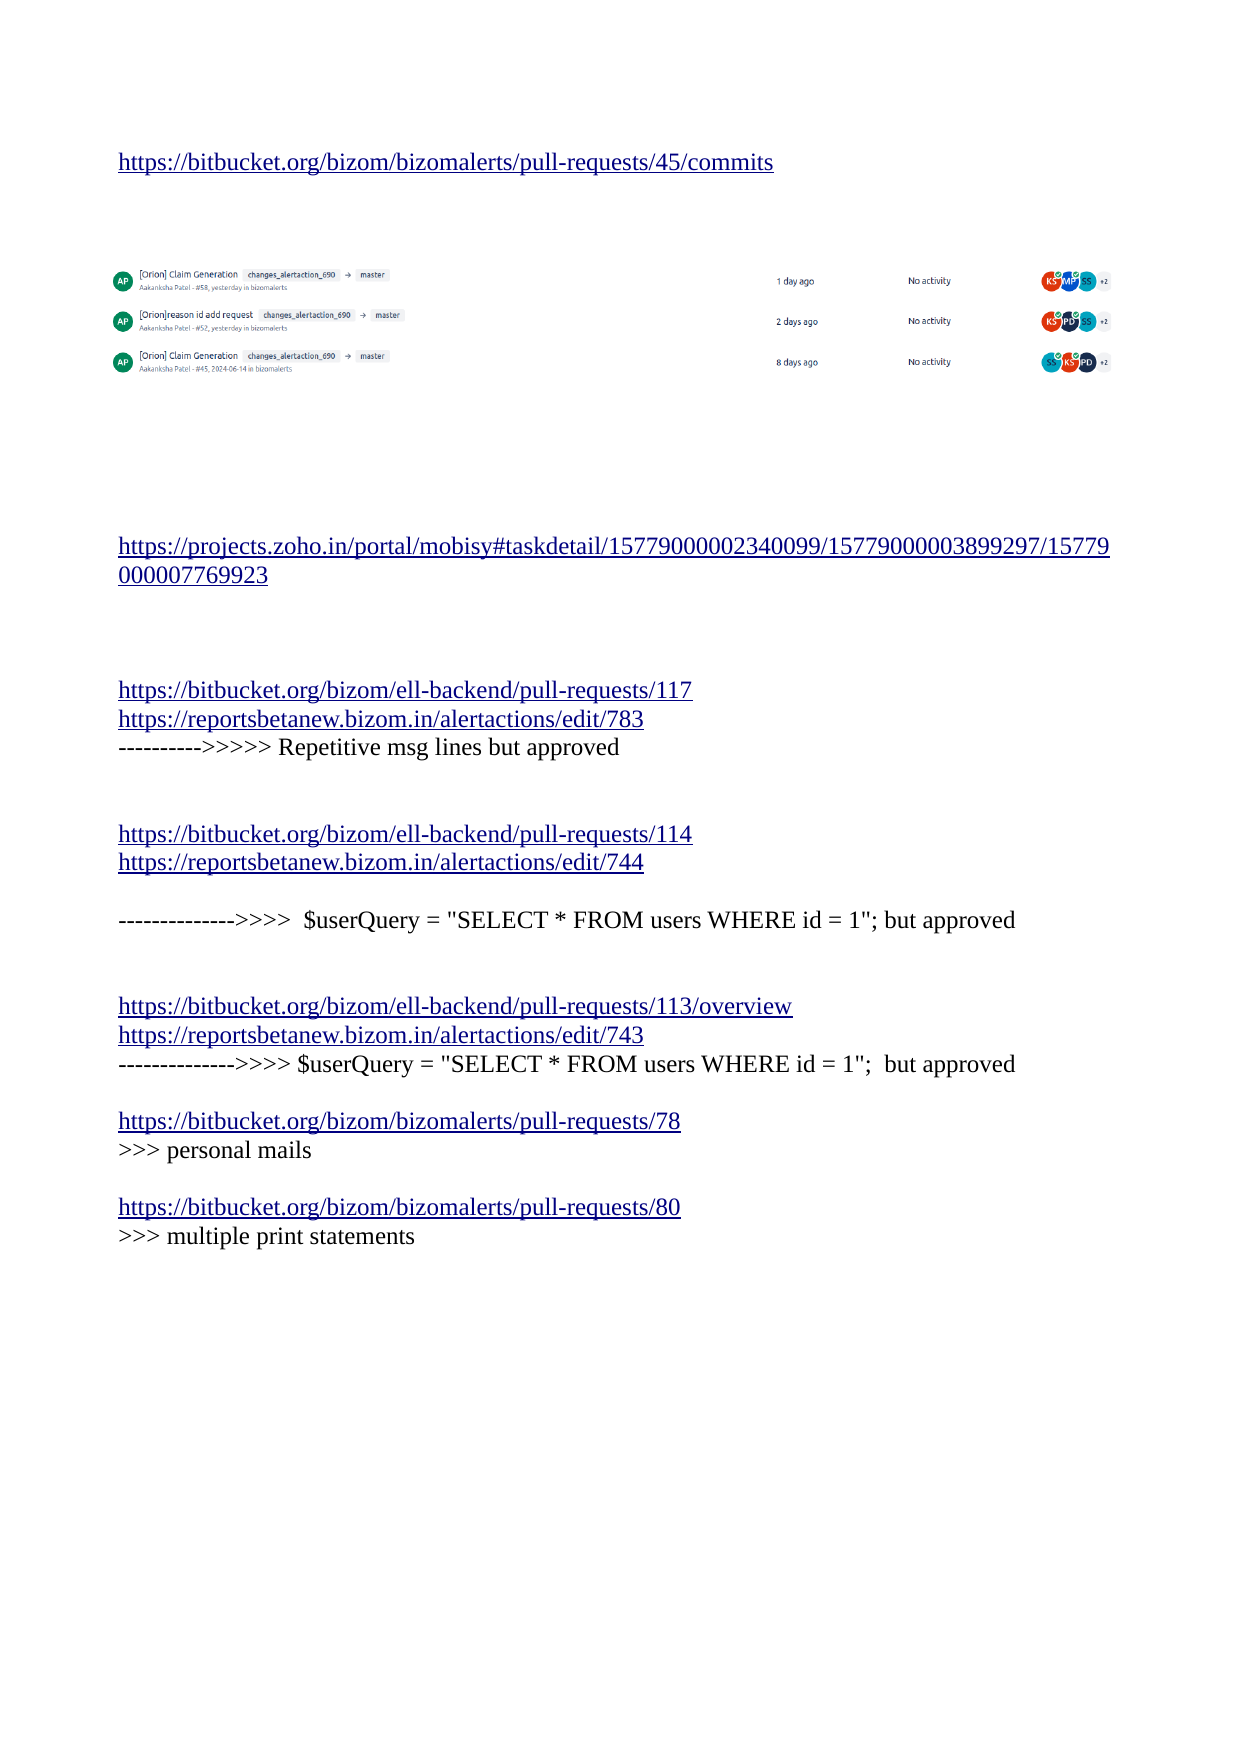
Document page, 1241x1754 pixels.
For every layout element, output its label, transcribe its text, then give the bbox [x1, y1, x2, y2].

text >>> personal mails https://bitbucket.org/bizom/bizomalerts/pull-requests/80 >>> multiple print statements [118, 1135, 1122, 1250]
text https://bitbucket.org/bizom/bizomalerts/pull-requests/45/commits https://projects.zoho.in/portal/mobisy#taskdetail/15779000002340099/15779000003899297/15779000007769923 [118, 147, 1122, 589]
text https://bitbucket.org/bizom/ell-backend/pull-requests/117 https://reportsbetanew.bizom.in/alertactions/edit/783 ---------->>>>> Repetitive msg lines but approved https://bitbucket.org/bizom/ell-backend/pull-requests/114 https://reportsbetanew.bizom.in/alertactions/edit/744 -------------->>>> $userQuery = "SELECT * FROM users WHERE id = 1"; but approved https://bitbucket.org/bizom/ell-backend/pull-requests/113/overview https://reportsbetanew.bizom.in/alertactions/edit/743 -------------->>>> $userQuery = "SELECT * FROM users WHERE id = 1"; but approved https://bitbucket.org/bizom/bizomalerts/pull-requests/78 [118, 675, 1122, 1135]
picture [107, 256, 1112, 388]
